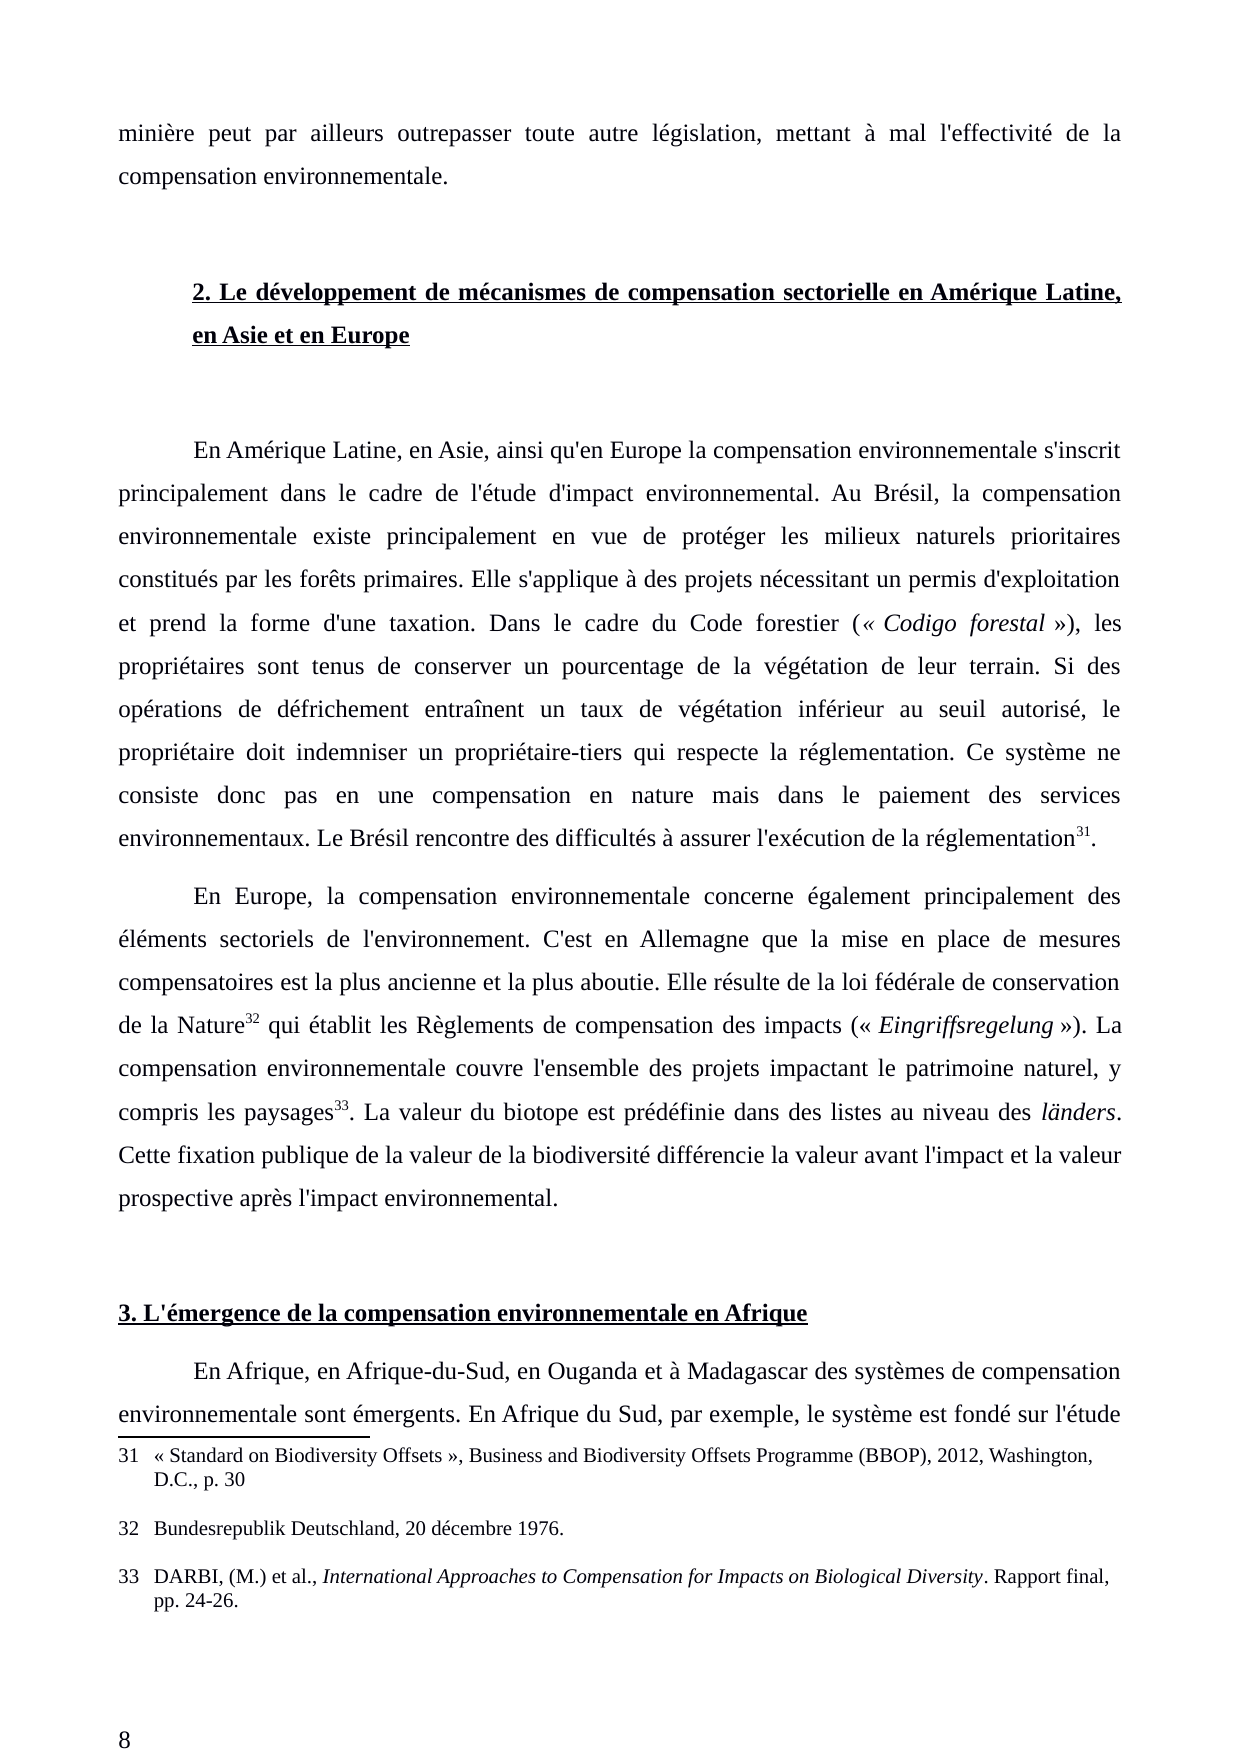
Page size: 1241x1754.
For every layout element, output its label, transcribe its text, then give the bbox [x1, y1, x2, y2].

text En Afrique, en Afrique-du-Sud, en Ouganda et à Madagascar des systèmes de compensation environnementale sont émergents. En Afrique du Sud, par exemple, le système est fondé sur l'étude [118, 1356, 1122, 1428]
text « Standard on Biodiversity Offsets », Business and Biodiversity Offsets Programme (BBOP), 2012, Washington, D.C., p. 30 [118, 1443, 1122, 1491]
text En Amérique Latine, en Asie, ainsi qu'en Europe la compensation environnementale s'inscrit principalement dans le cadre de l'étude d'impact environnemental. Au Brésil, la compensation environnementale existe principalement en vue de protéger les milieux naturels prioritaires constitués par les forêts primaires. Elle s'applique à des projets nécessitant un permis d'exploitation et prend la forme d'une taxation. Dans le cadre du Code forestier (« Codigo forestal »), les propriétaires sont tenus de conserver un pourcentage de la végétation de leur terrain. Si des opérations de défrichement entraînent un taux de végétation inférieur au seuil autorisé, le propriétaire doit indemniser un propriétaire-tiers qui respecte la réglementation. Ce système ne consiste donc pas en une compensation en nature mais dans le paiement des services environnementaux. Le Brésil rencontre des difficultés à assurer l'exécution de la réglementation. [118, 435, 1122, 852]
text minière peut par ailleurs outrepasser toute autre législation, mettant à mal l'effectivité de la compensation environnementale. [118, 118, 1122, 190]
text 2. Le développement de mécanismes de compensation sectorielle en Amérique Latine, [192, 277, 1122, 302]
text 3. L'émergence de la compensation environnementale en Afrique [118, 1298, 1122, 1327]
text DARBI, (M.) et al., International Approaches to Compensation for Impacts on Biological Diversity. Rapport final, pp. 24-26. [118, 1564, 1122, 1612]
text en Asie et en Europe [192, 303, 1122, 348]
text En Europe, la compensation environnementale concerne également principalement des éléments sectoriels de l'environnement. C'est en Allemagne que la mise en place de mesures compensatoires est la plus ancienne et la plus aboutie. Elle résulte de la loi fédérale de conservation de la Nature qui établit les Règlements de compensation des impacts (« Eingriffsregelung »). La compensation environnementale couvre l'ensemble des projets impactant le patrimoine naturel, y compris les paysages. La valeur du biotope est prédéfinie dans des listes au niveau des länders. Cette fixation publique de la valeur de la biodiversité différencie la valeur avant l'impact et la valeur prospective après l'impact environnemental. [118, 881, 1122, 1212]
text Bundesrepublik Deutschland, 20 décembre 1976. [118, 1516, 1122, 1539]
